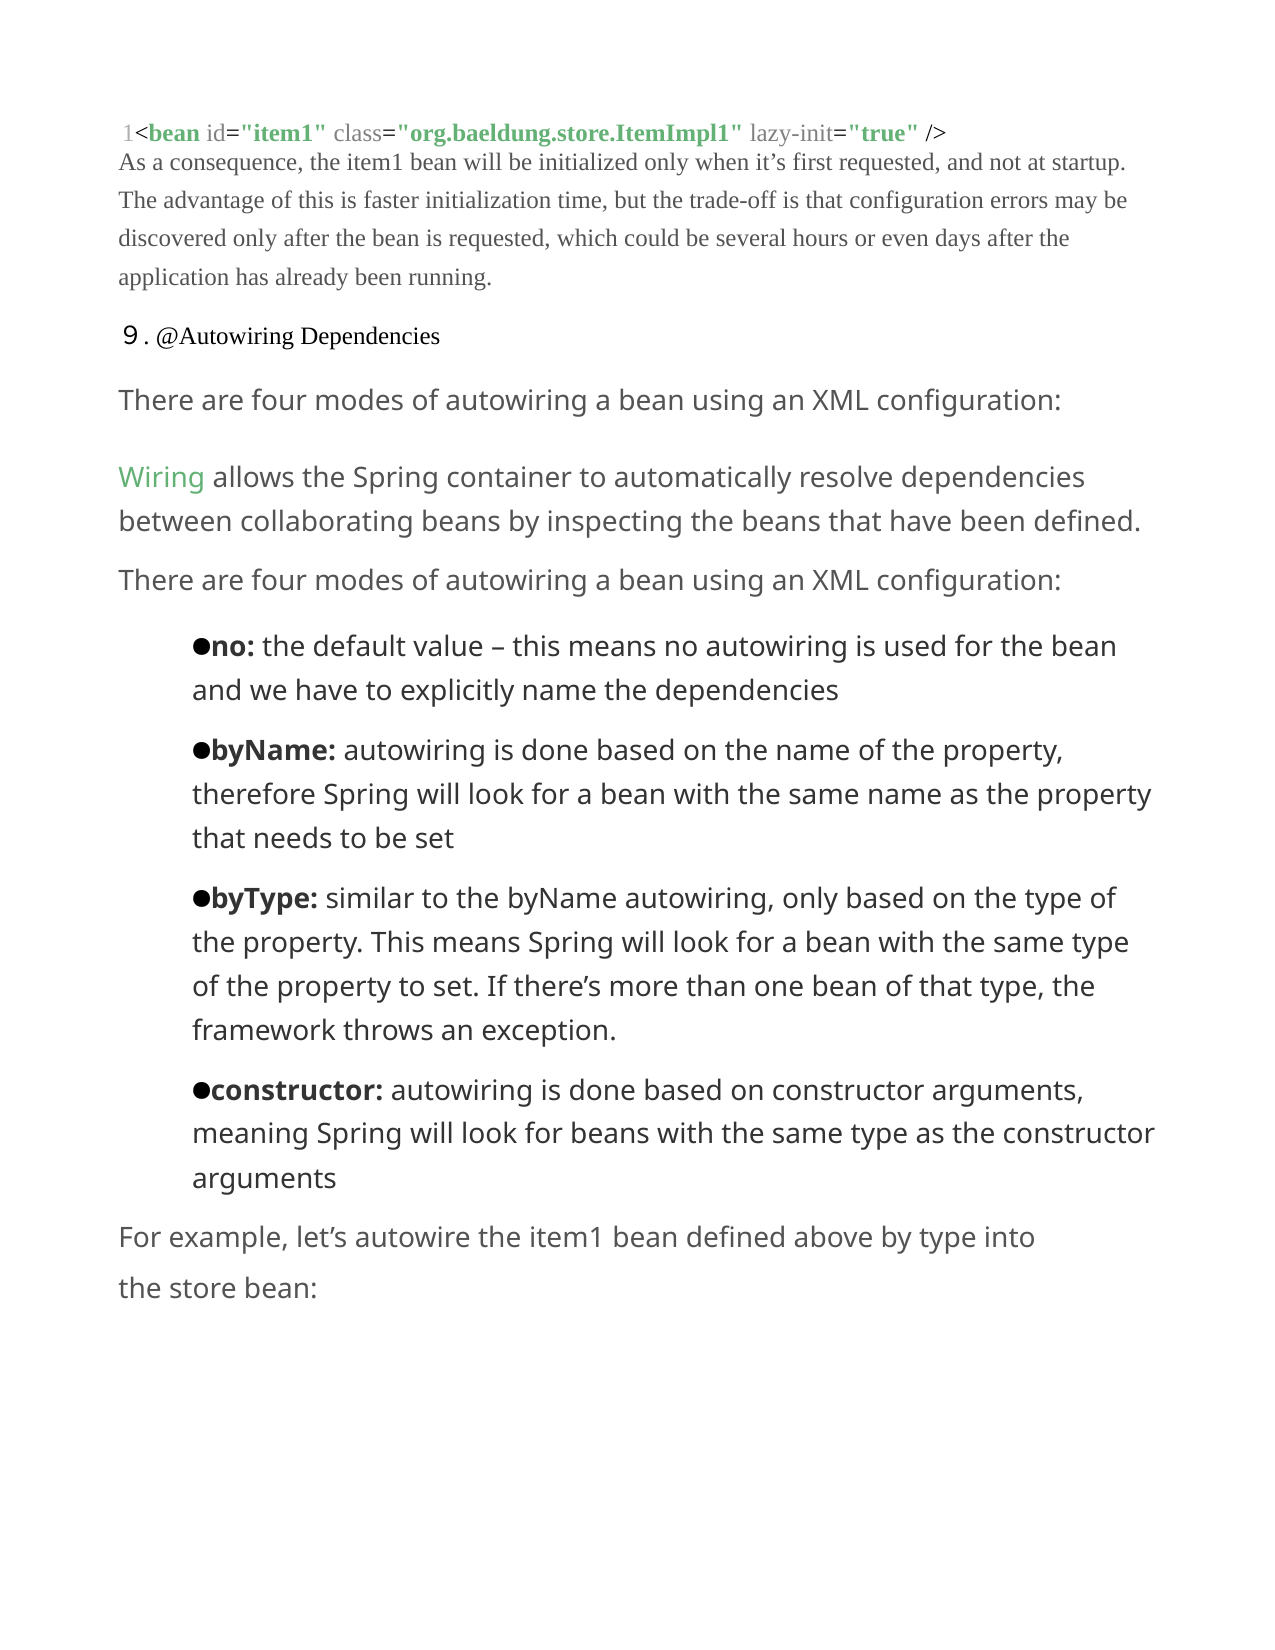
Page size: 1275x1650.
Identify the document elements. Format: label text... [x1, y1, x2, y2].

list constructor: autowiring is done based on constructor arguments, meaning Spring will look for beans with the same type as the constructor arguments [118, 1070, 1157, 1196]
text Wiring allows the Spring container to automatically resolve dependencies between collaborating beans by inspecting the beans that have been defined. [118, 457, 1157, 539]
text There are four modes of autowiring a bean using an XML configuration: [118, 380, 1157, 419]
table_header 1 [118, 118, 134, 147]
text As a consequence, the item1 bean will be initialized only when it’s first requested, and not at startup. The advantage of this is faster initialization time, but the trade-off is that configuration errors may be discovered only after the bean is requested, which could be several hours or even days after the application has already been running. [118, 147, 1157, 290]
table_header <bean id="item1" class="org.baeldung.store.ItemImpl1" lazy-init="true" /> [134, 118, 1044, 147]
list byType: similar to the byName autowiring, only based on the type of the property. This means Spring will look for a bean with the same type of the property to set. If there’s more than one bean of that type, the framework throws an exception. [118, 878, 1157, 1048]
list byName: autowiring is done based on the name of the property, therefore Spring will look for a bean with the same name as the property that needs to be set [118, 730, 1157, 857]
list no: the default value – this means no autowiring is used for the bean and we have to explicitly name the dependencies [118, 626, 1157, 709]
text There are four modes of autowiring a bean using an XML configuration: [118, 560, 1157, 598]
text ９. @Autowiring Dependencies [118, 315, 1157, 352]
text For example, let’s autowire the item1 bean defined above by type into the store bean: [118, 1218, 1157, 1307]
